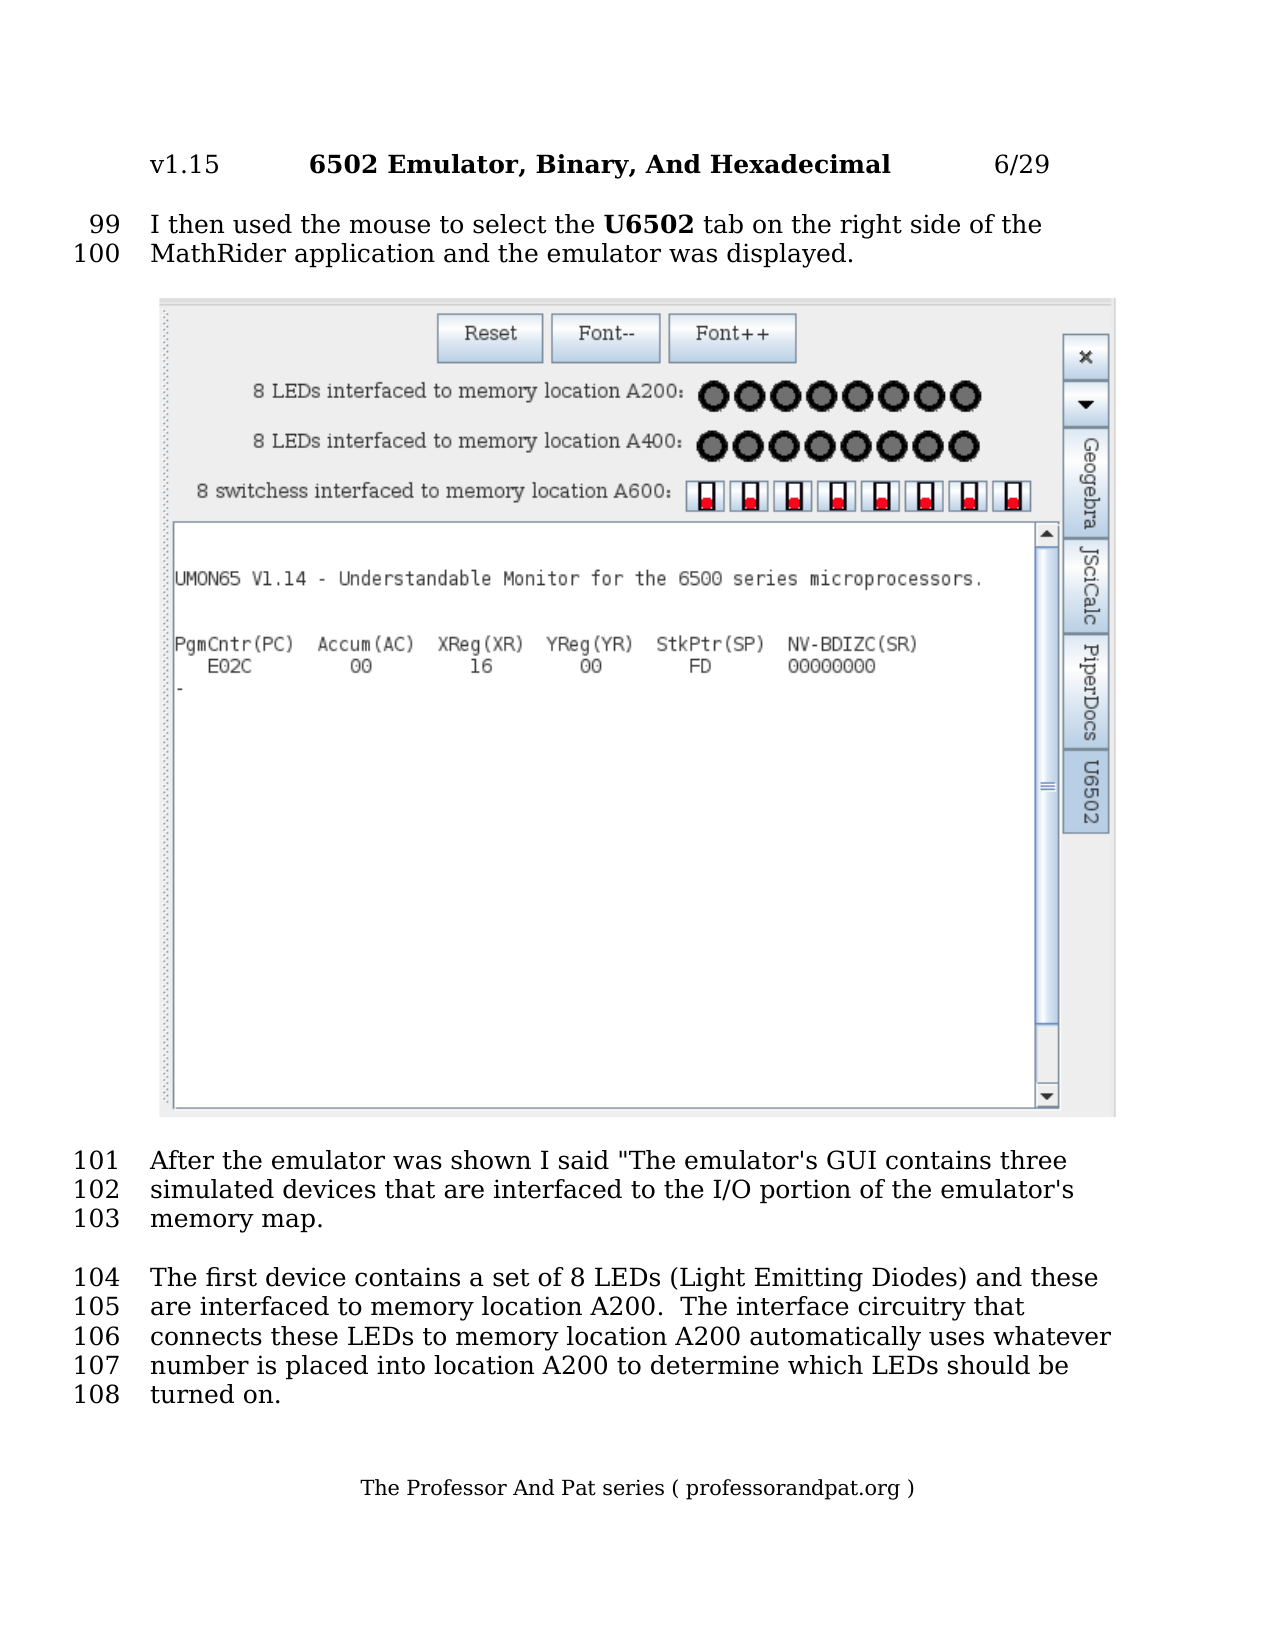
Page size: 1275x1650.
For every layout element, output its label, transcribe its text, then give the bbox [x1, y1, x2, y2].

text The first device contains a set of 8 LEDs (Light Emitting Diodes) and these are interfaced to memory location A200. The interface circuitry that connects these LEDs to memory location A200 automatically uses whatever number is placed into location A200 to determine which LEDs should be turned on. [150, 1263, 1125, 1409]
text I then used the mouse to select the U6502 tab on the right side of the MathRider application and the emulator was displayed. [150, 210, 1125, 269]
text After the emulator was shown I said "The emulator's GUI contains three simulated devices that are interfaced to the I/O portion of the emulator's memory map. [150, 1146, 1125, 1234]
picture [159, 298, 1116, 1117]
